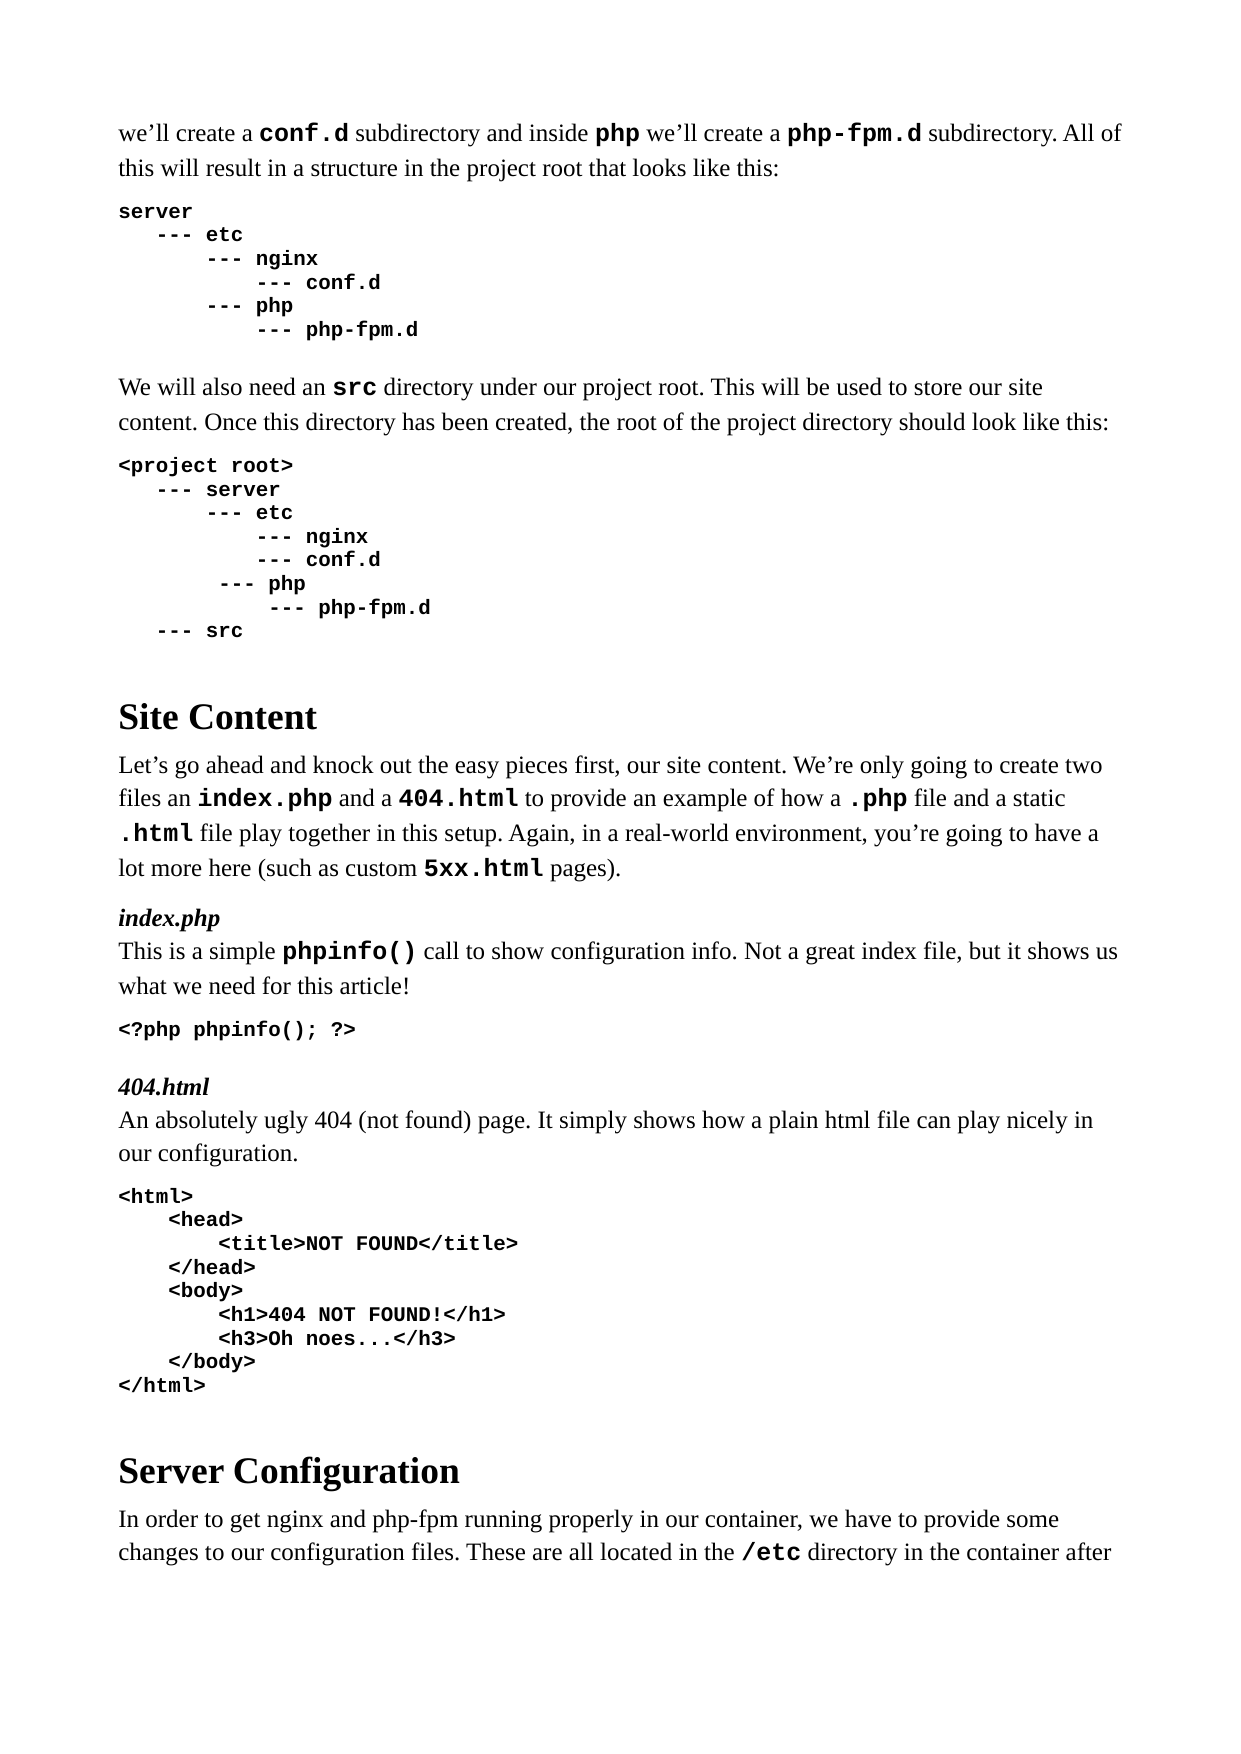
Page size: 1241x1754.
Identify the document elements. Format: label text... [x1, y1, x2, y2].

text --- php [118, 295, 1122, 319]
text <?php phpinfo(); ?> [118, 1019, 1122, 1043]
text <html> [118, 1186, 1122, 1209]
text 404.html An absolutely ugly 404 (not found) page. It simply shows how a plain html file can play nicely in our configuration. [118, 1072, 1122, 1167]
text --- php-fpm.d [118, 597, 1122, 620]
text --- nginx [118, 526, 1122, 549]
text --- php-fpm.d [118, 319, 1122, 343]
text --- php [118, 573, 1122, 597]
text We will also need an src directory under our project root. This will be used to store our site content. Once this directory has been created, the root of the project directory should look like this: [118, 372, 1122, 436]
text <head> [118, 1209, 1122, 1233]
subtitle Site Content [118, 694, 1122, 737]
text <h3>Oh noes...</h3> [118, 1328, 1122, 1351]
text --- src [118, 620, 1122, 644]
text <h1>404 NOT FOUND!</h1> [118, 1304, 1122, 1328]
text <project root> [118, 455, 1122, 478]
text </html> [118, 1375, 1122, 1398]
text --- conf.d [118, 272, 1122, 295]
text </head> [118, 1257, 1122, 1280]
text </body> [118, 1351, 1122, 1375]
text <body> [118, 1280, 1122, 1304]
text index.php This is a simple phpinfo() call to show configuration info. Not a great index file, but it shows us what we need for this article! [118, 903, 1122, 1000]
text --- conf.d [118, 549, 1122, 573]
text --- etc [118, 224, 1122, 248]
text we’ll create a conf.d subdirectory and inside php we’ll create a php-fpm.d subdirectory. All of this will result in a structure in the project root that looks like this: [118, 118, 1122, 182]
text --- nginx [118, 248, 1122, 272]
text server [118, 201, 1122, 224]
text --- server [118, 478, 1122, 502]
text Let’s go ahead and knock out the easy pieces first, our site content. We’re only going to create two files an index.php and a 404.html to provide an example of how a .php file and a static .html file play together in this setup. Again, in a real-world environment, you’re going to have a lot more here (such as custom 5xx.html pages). [118, 750, 1122, 884]
text --- etc [118, 502, 1122, 526]
text In order to get nginx and php-fpm running properly in our container, we have to provide some changes to our configuration files. These are all located in the /etc directory in the container after [118, 1504, 1122, 1568]
subtitle Server Configuration [118, 1449, 1122, 1492]
text <title>NOT FOUND</title> [118, 1233, 1122, 1257]
